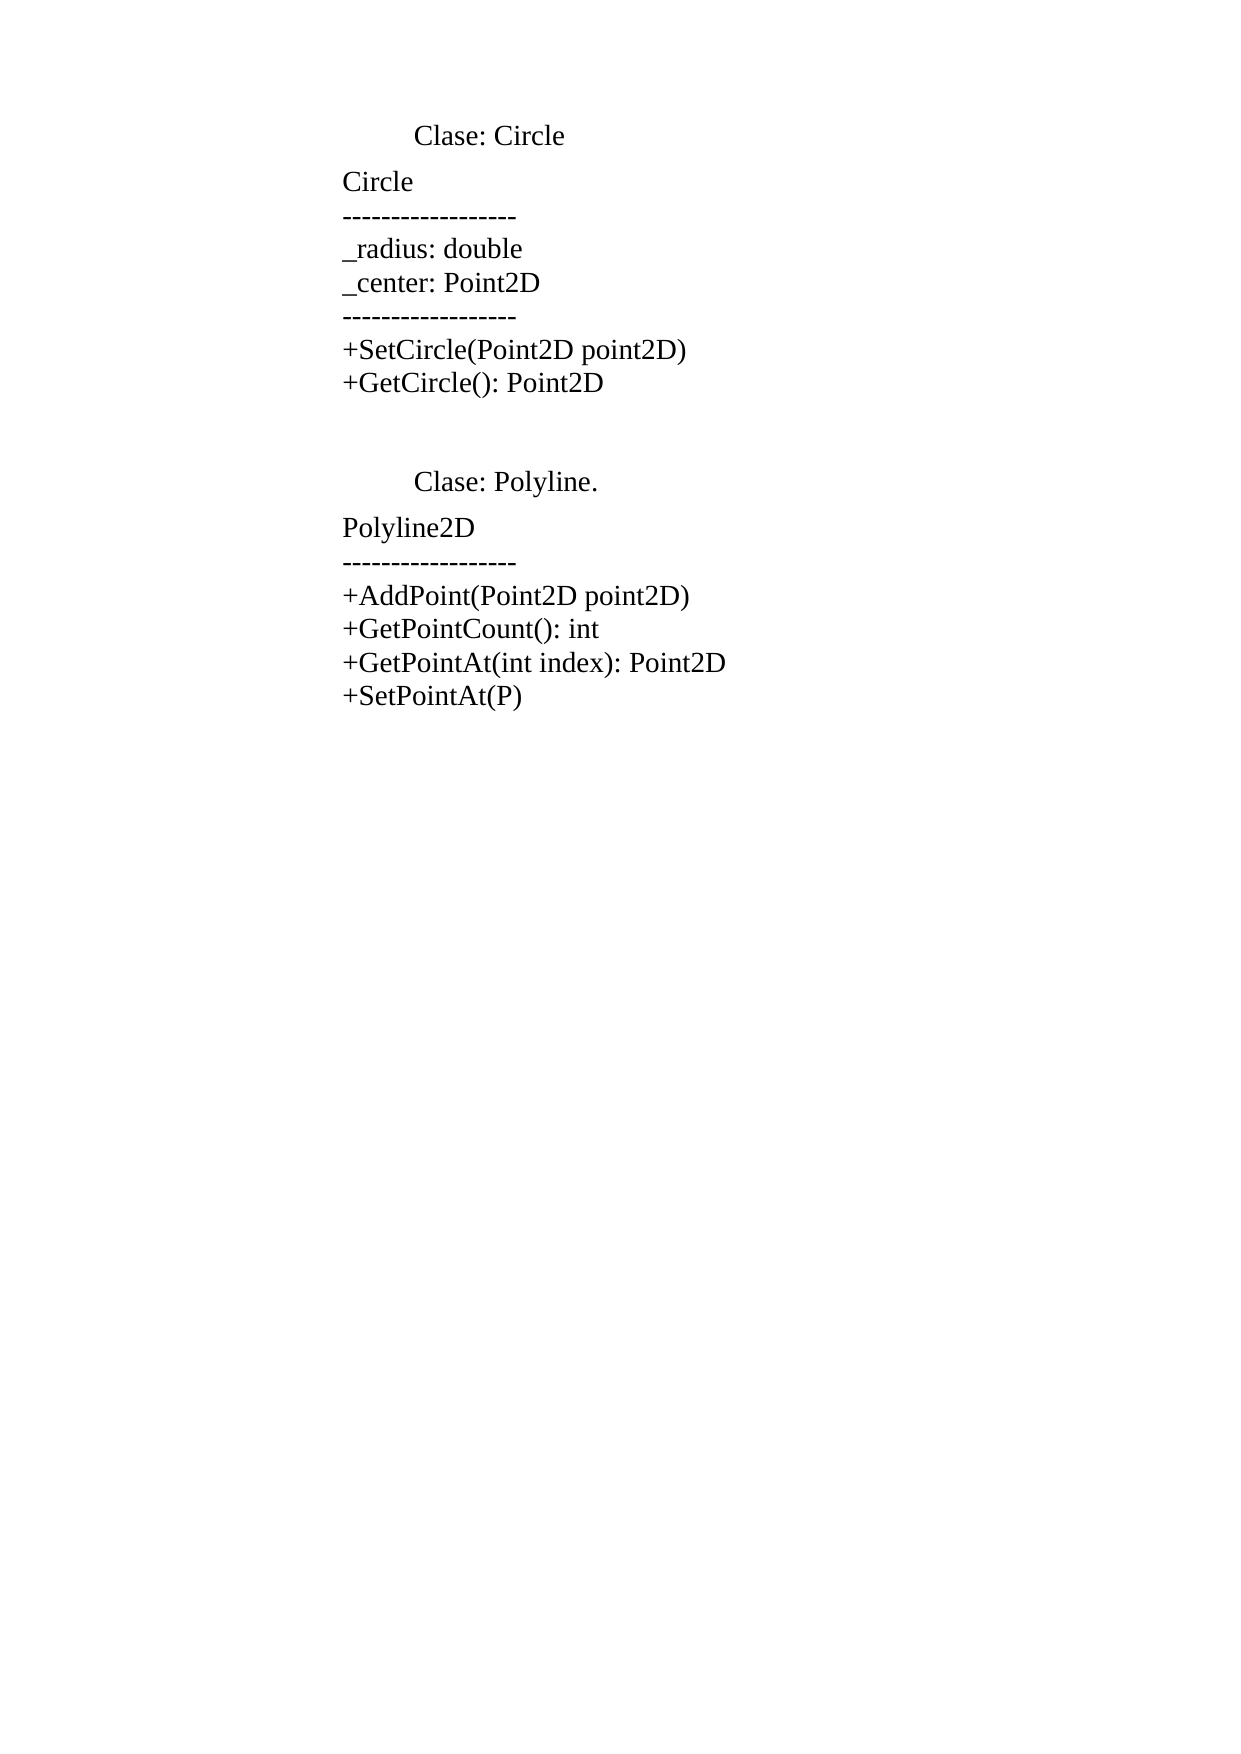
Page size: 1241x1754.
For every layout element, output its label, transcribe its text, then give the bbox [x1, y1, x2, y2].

subtitle Clase: Circle [384, 118, 1122, 152]
list +GetPointCount(): int [118, 611, 1122, 645]
list _center: Point2D [118, 265, 1122, 298]
list _radius: double [118, 231, 1122, 265]
list +SetCircle(Point2D point2D) [118, 332, 1122, 365]
list ------------------ [118, 298, 1122, 332]
list +SetPointAt(P) [118, 678, 1122, 712]
list +GetCircle(): Point2D [118, 365, 1122, 399]
list ------------------ [118, 198, 1122, 231]
list +GetPointAt(int index): Point2D [118, 645, 1122, 678]
subtitle Clase: Polyline. [384, 464, 1122, 498]
list +AddPoint(Point2D point2D) [118, 578, 1122, 611]
list Circle [118, 164, 1122, 198]
list ------------------ [118, 544, 1122, 578]
list Polyline2D [118, 511, 1122, 544]
